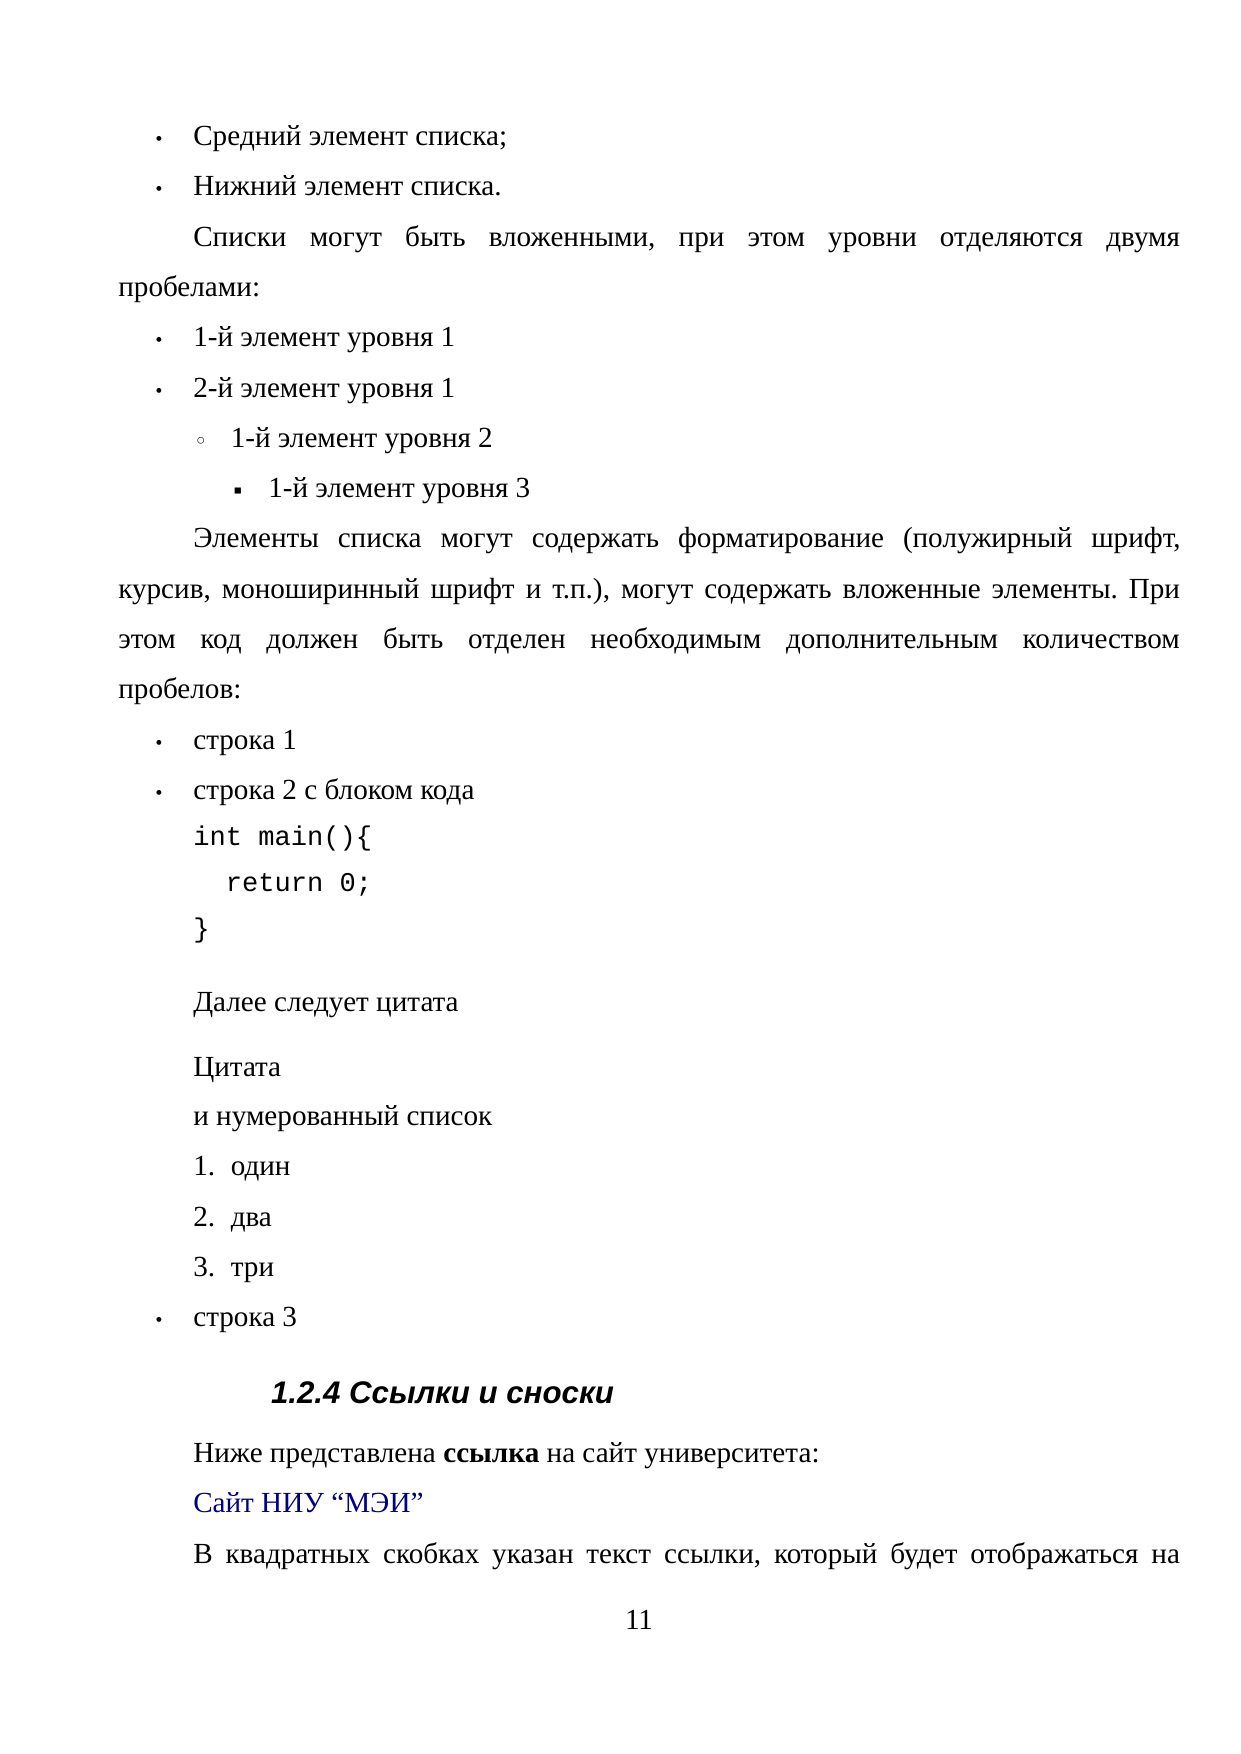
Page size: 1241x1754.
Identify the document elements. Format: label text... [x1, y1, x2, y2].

list 1-й элемент уровня 2 [193, 420, 1181, 453]
text Сайт НИУ “МЭИ” [118, 1486, 1181, 1519]
list return 0; [156, 868, 1181, 899]
text Списки могут быть вложенными, при этом уровни отделяются двумя пробелами: [118, 219, 1181, 303]
text Элементы списка могут содержать форматирование (полужирный шрифт, курсив, моноширинный шрифт и т.п.), могут содержать вложенные элементы. При этом код должен быть отделен необходимым дополнительным количеством пробелов: [118, 521, 1181, 705]
list } [156, 914, 1181, 945]
list и нумерованный список [156, 1098, 1181, 1132]
subtitle 1.2.4 Ссылки и сноски [118, 1374, 1181, 1410]
list строка 1 [156, 722, 1181, 755]
list строка 2 с блоком кода [156, 772, 1181, 806]
text Ниже представлена ссылка на сайт университета: [118, 1435, 1181, 1469]
list Нижний элемент списка. [156, 168, 1181, 202]
list 1-й элемент уровня 1 [156, 319, 1181, 353]
list int main(){ [156, 822, 1181, 853]
list один [193, 1148, 1181, 1182]
list Средний элемент списка; [156, 118, 1181, 152]
list Далее следует цитата [156, 984, 1181, 1018]
list два [193, 1199, 1181, 1232]
list строка 3 [156, 1299, 1181, 1333]
list три [193, 1249, 1181, 1283]
list 1-й элемент уровня 3 [231, 470, 1181, 504]
list Цитата [193, 1049, 1181, 1083]
list 2-й элемент уровня 1 [156, 370, 1181, 403]
text В квадратных скобках указан текст ссылки, который будет отображаться на [118, 1536, 1181, 1569]
